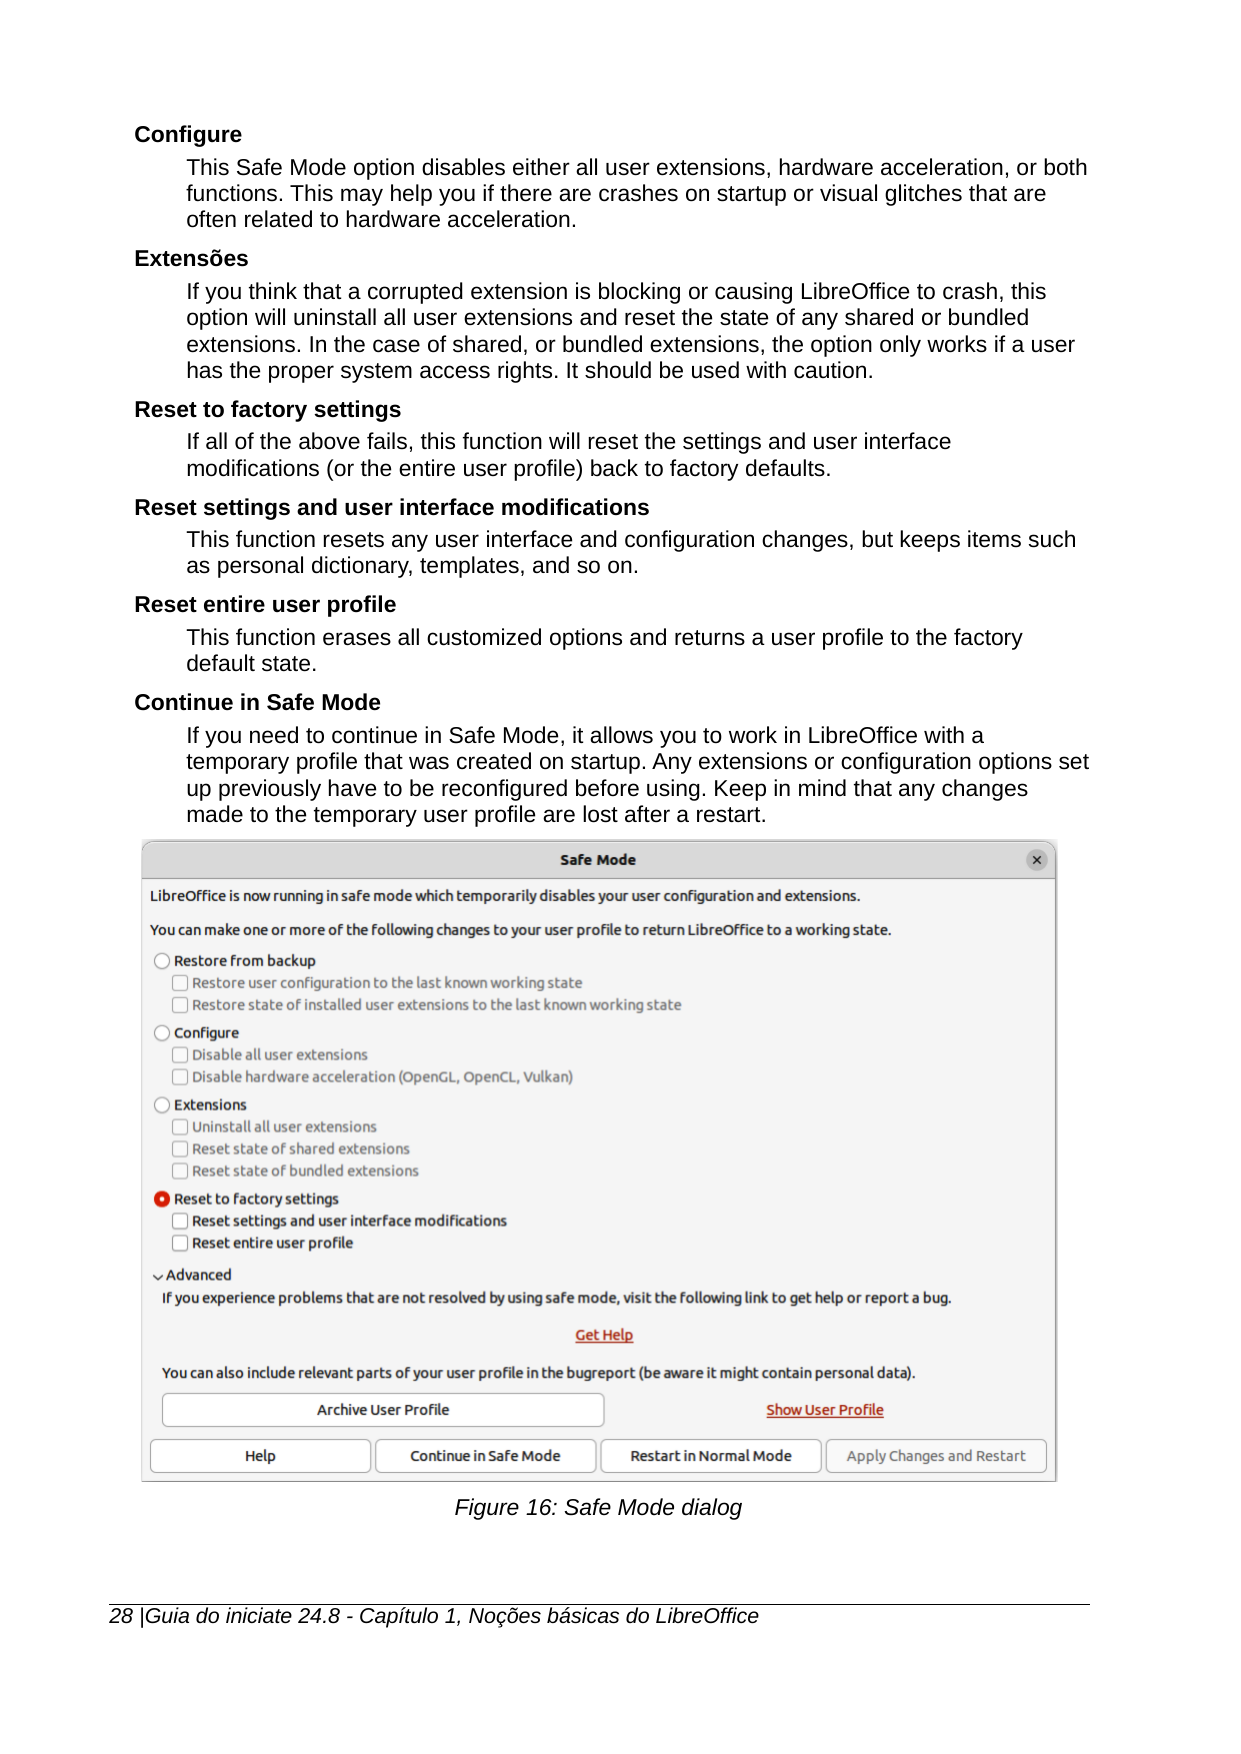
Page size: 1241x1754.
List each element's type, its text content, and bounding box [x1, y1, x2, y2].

text Reset entire user profile [134, 591, 1090, 618]
text This Safe Mode option disables either all user extensions, hardware acceleration, or both functions. This may help you if there are crashes on startup or visual glitches that are often related to hardware acceleration. [186, 154, 1090, 233]
text This function resets any user interface and configuration changes, but keeps items such as personal dictionary, templates, and so on. [186, 526, 1090, 579]
text Configure [134, 121, 1090, 147]
text Reset settings and user interface modifications [134, 493, 1090, 520]
text This function erases all customized options and returns a user profile to the factory default state. [186, 624, 1090, 677]
picture [141, 839, 1058, 1482]
text If you think that a corrupted extension is blocking or causing LibreOffice to crash, this option will uninstall all user extensions and reset the state of any shared or bundled extensions. In the case of shared, or bundled extensions, the option only works if a user has the proper system access rights. It should be used with caution. [186, 278, 1090, 383]
text Figure 16: Safe Mode dialog [141, 1494, 1057, 1520]
text Reset to factory settings [134, 396, 1090, 422]
text Extensões [134, 245, 1090, 272]
text If you need to continue in Safe Mode, it allows you to work in LibreOffice with a temporary profile that was created on startup. Any extensions or configuration options set up previously have to be reconfigured before using. Keep in mind that any changes made to the temporary user profile are lost after a restart. [186, 722, 1090, 827]
text If all of the above fails, this function will reset the settings and user interface modifications (or the entire user profile) back to factory defaults. [186, 428, 1090, 481]
text Continue in Safe Mode [134, 689, 1090, 716]
